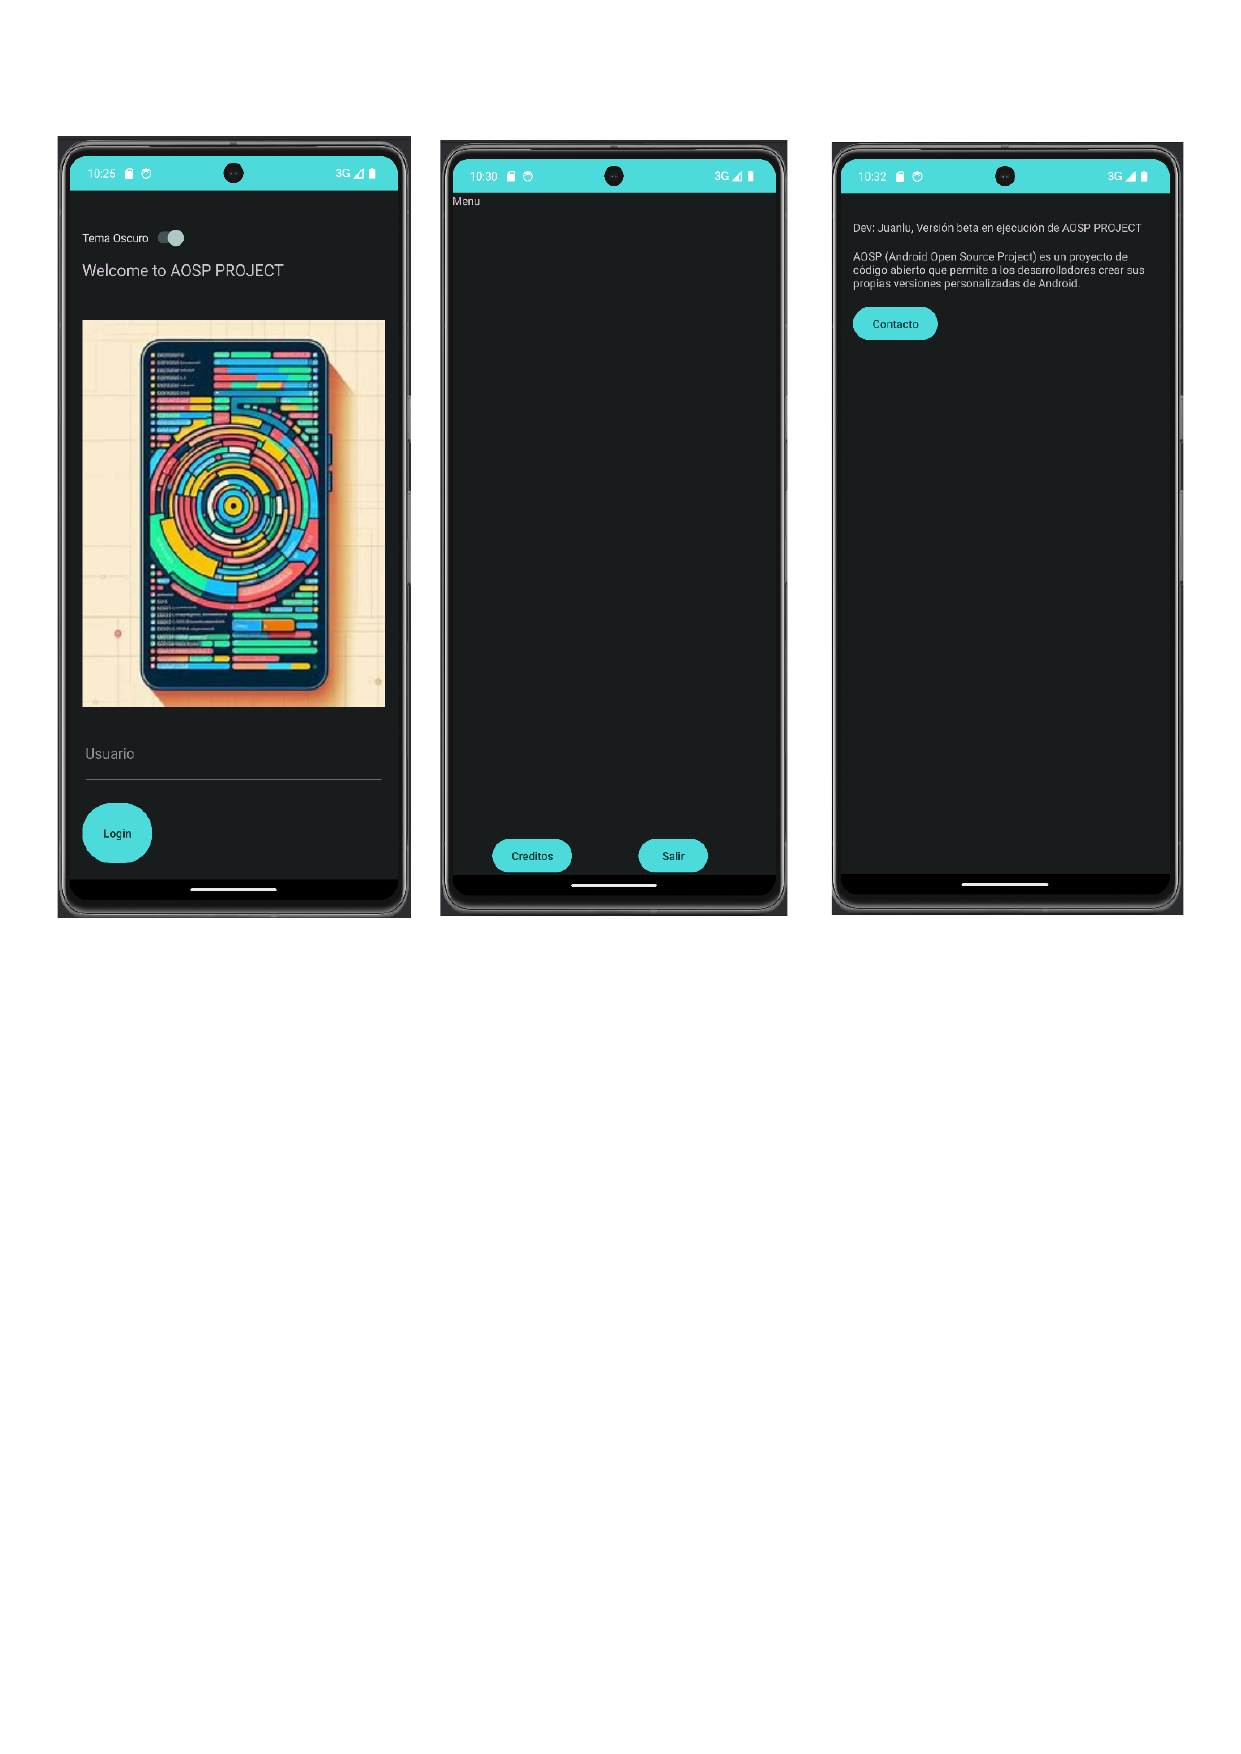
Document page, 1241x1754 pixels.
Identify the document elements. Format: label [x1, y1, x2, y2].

picture [57, 136, 411, 918]
picture [440, 140, 788, 916]
picture [831, 142, 1184, 915]
